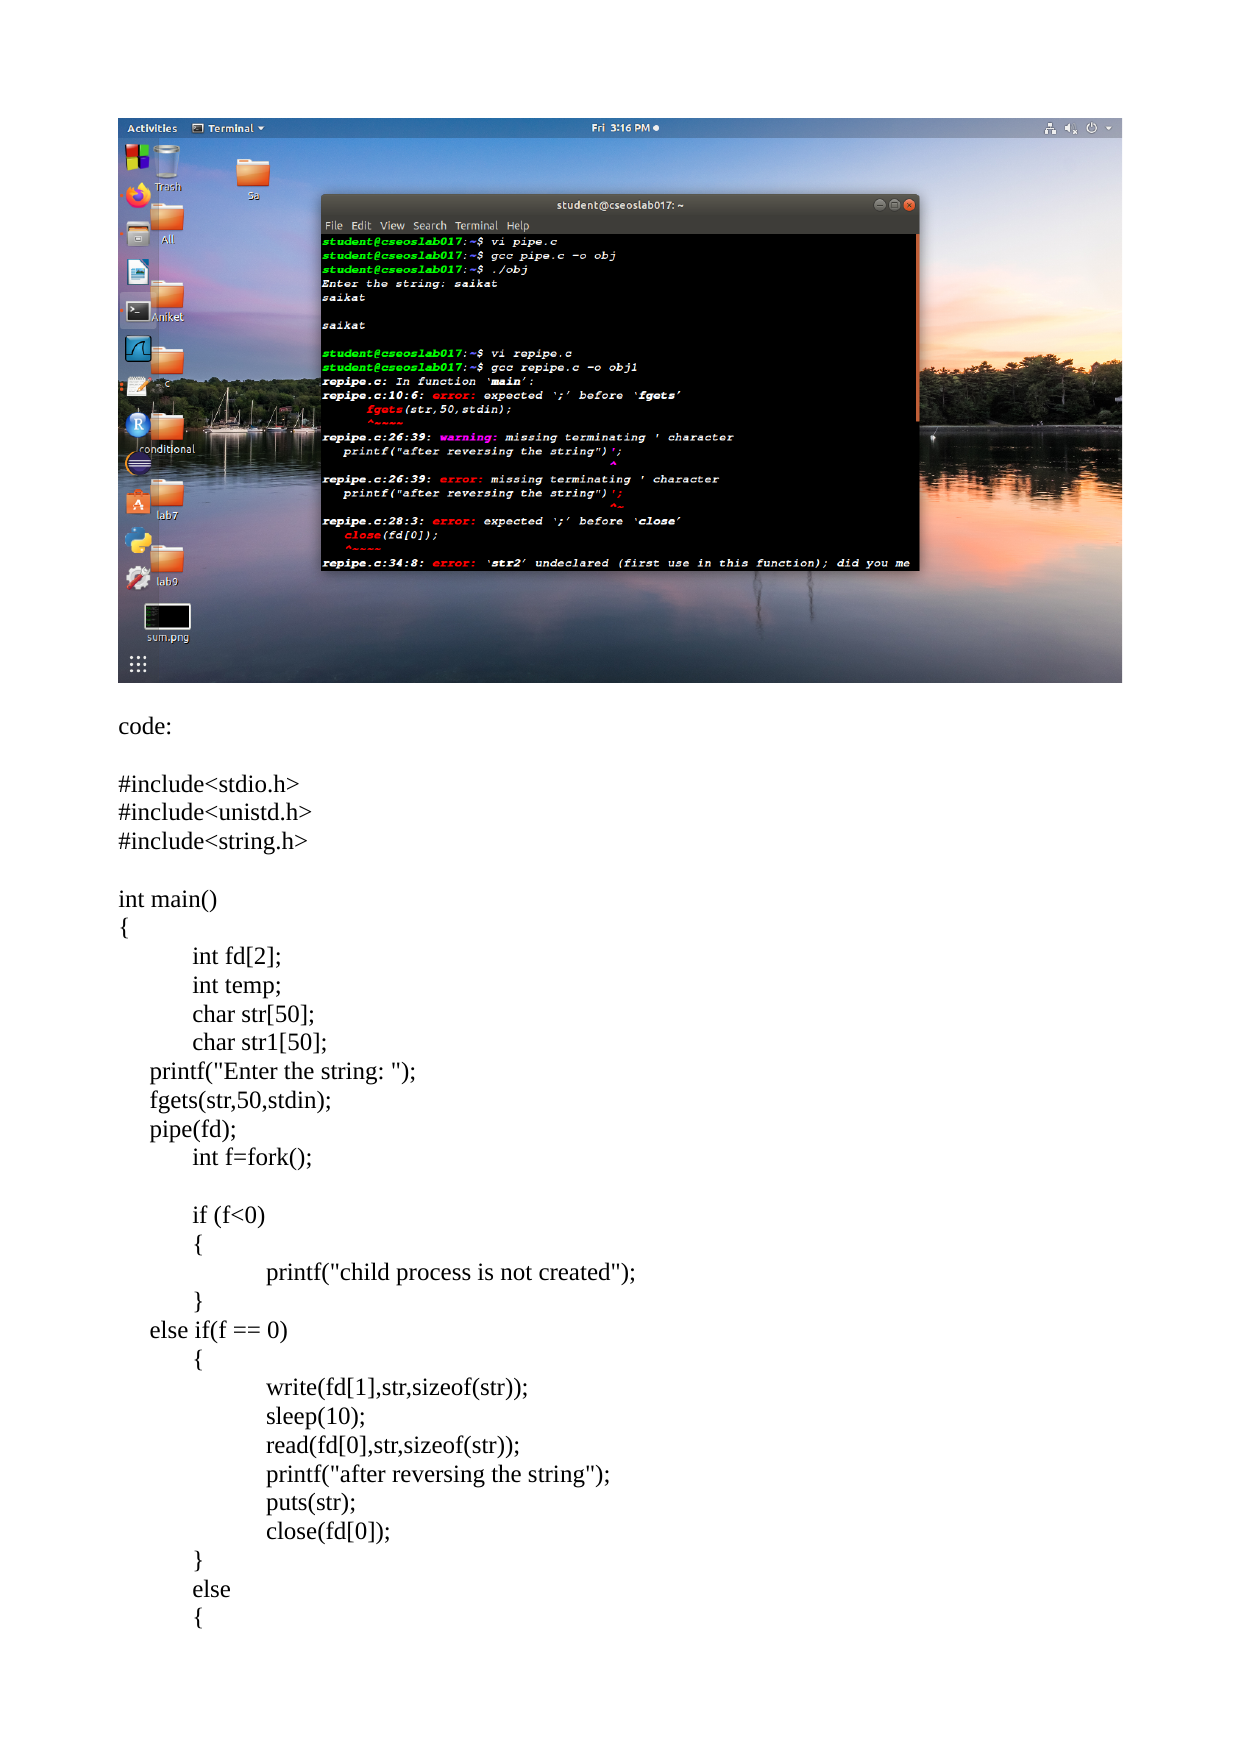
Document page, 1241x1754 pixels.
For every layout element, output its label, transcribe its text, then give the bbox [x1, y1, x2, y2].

text } [118, 1286, 1122, 1315]
text { [118, 912, 1122, 941]
text { [118, 1229, 1122, 1257]
text int temp; [118, 970, 1122, 999]
text int main() [118, 884, 1122, 912]
text char str1[50]; [118, 1027, 1122, 1056]
text if (f<0) [118, 1200, 1122, 1229]
text printf("child process is not created"); [118, 1257, 1122, 1286]
text code: [118, 711, 1122, 740]
text read(fd[0],str,sizeof(str)); [118, 1430, 1122, 1459]
text char str[50]; [118, 999, 1122, 1027]
picture [118, 118, 1123, 683]
text write(fd[1],str,sizeof(str)); [118, 1372, 1122, 1401]
text printf("Enter the string: "); [118, 1056, 1122, 1085]
text int f=fork(); [118, 1142, 1122, 1171]
text sleep(10); [118, 1401, 1122, 1430]
text close(fd[0]); [118, 1516, 1122, 1545]
text printf("after reversing the string"); [118, 1459, 1122, 1487]
text int fd[2]; [118, 941, 1122, 970]
text else [118, 1574, 1122, 1602]
text } [118, 1545, 1122, 1574]
text fgets(str,50,stdin); [118, 1085, 1122, 1114]
text #include<string.h> [118, 826, 1122, 855]
text puts(str); [118, 1487, 1122, 1516]
text #include<stdio.h> [118, 769, 1122, 797]
text #include<unistd.h> [118, 797, 1122, 826]
text else if(f == 0) [118, 1315, 1122, 1344]
text { [118, 1602, 1122, 1631]
text pipe(fd); [118, 1114, 1122, 1142]
text { [118, 1344, 1122, 1372]
